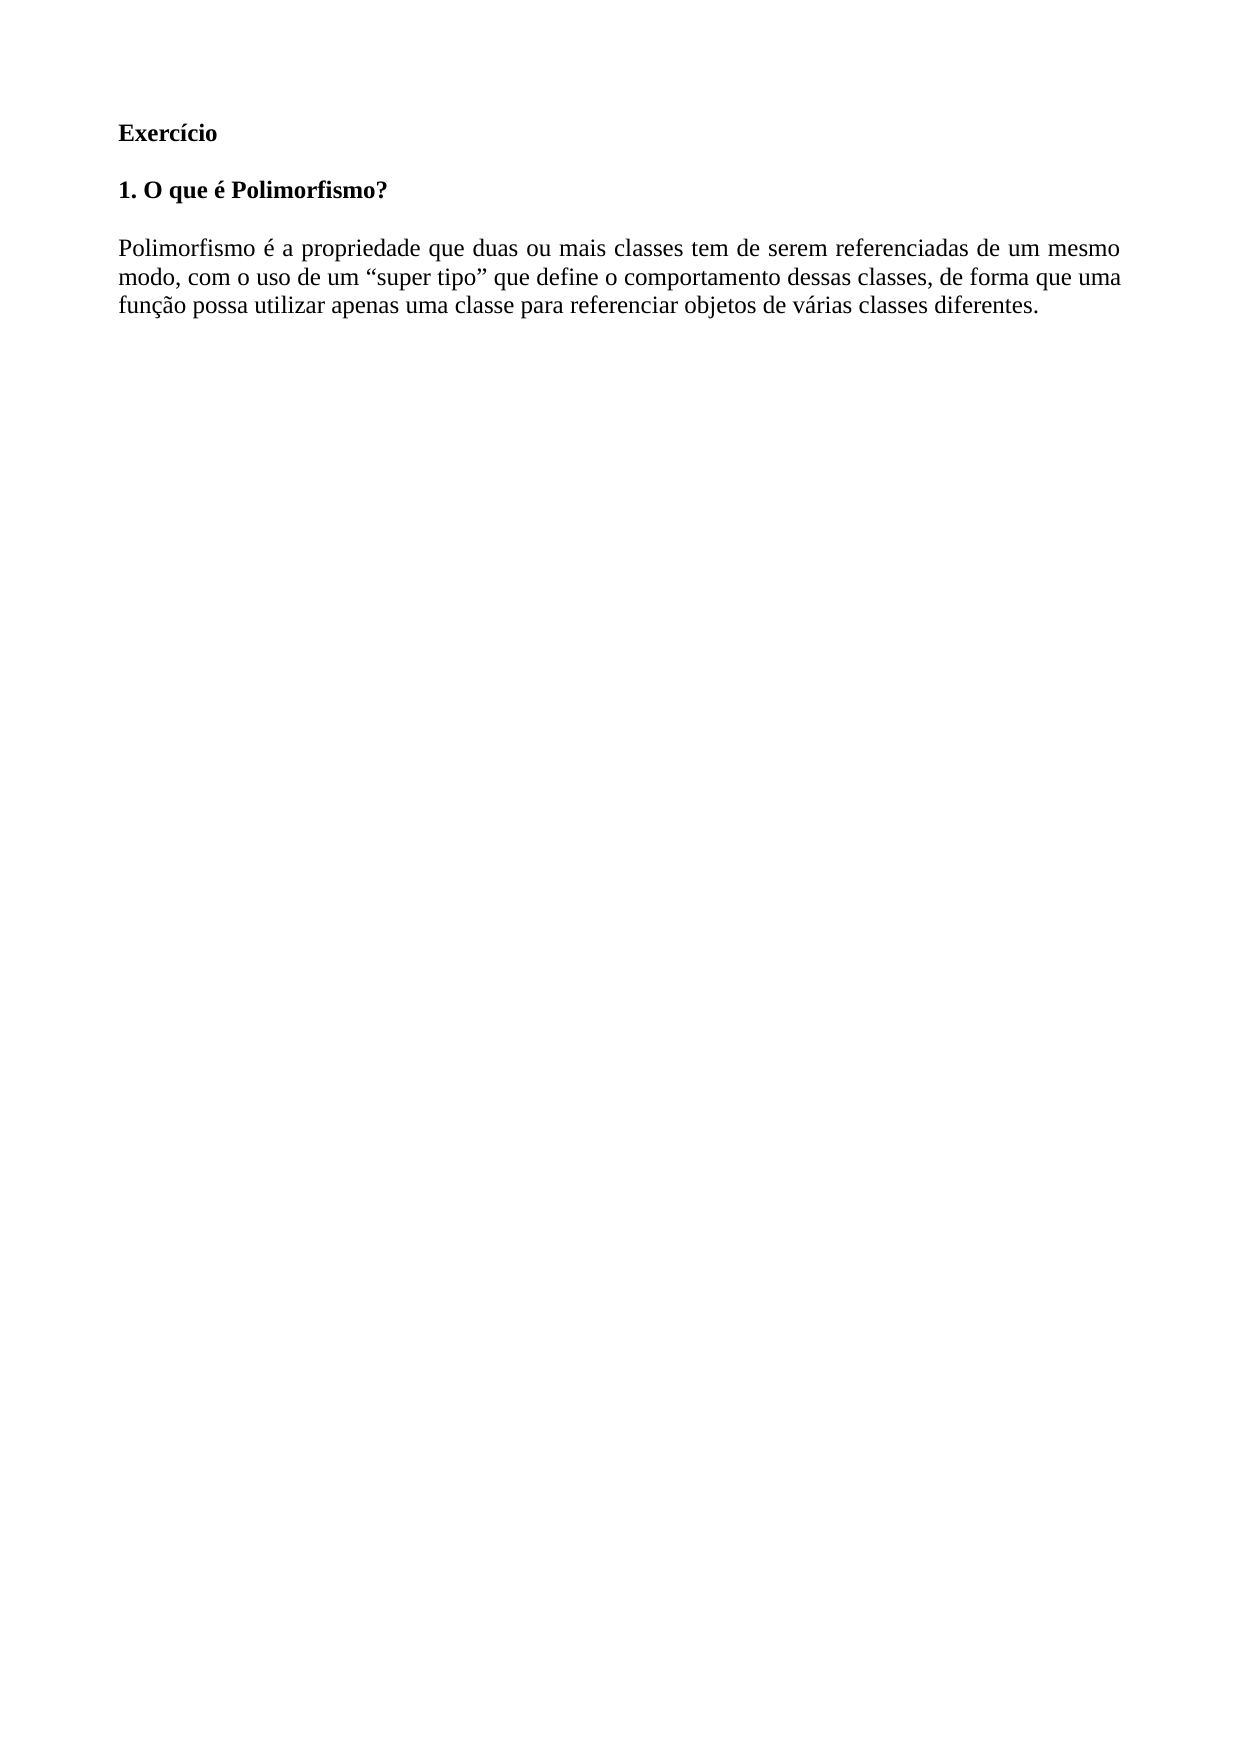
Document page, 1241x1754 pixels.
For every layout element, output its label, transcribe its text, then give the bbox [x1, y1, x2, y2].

text Exercício [118, 118, 1122, 147]
text Polimorfismo é a propriedade que duas ou mais classes tem de serem referenciadas de um mesmo modo, com o uso de um “super tipo” que define o comportamento dessas classes, de forma que uma função possa utilizar apenas uma classe para referenciar objetos de várias classes diferentes. [118, 233, 1122, 319]
text 1. O que é Polimorfismo? [118, 176, 1122, 204]
